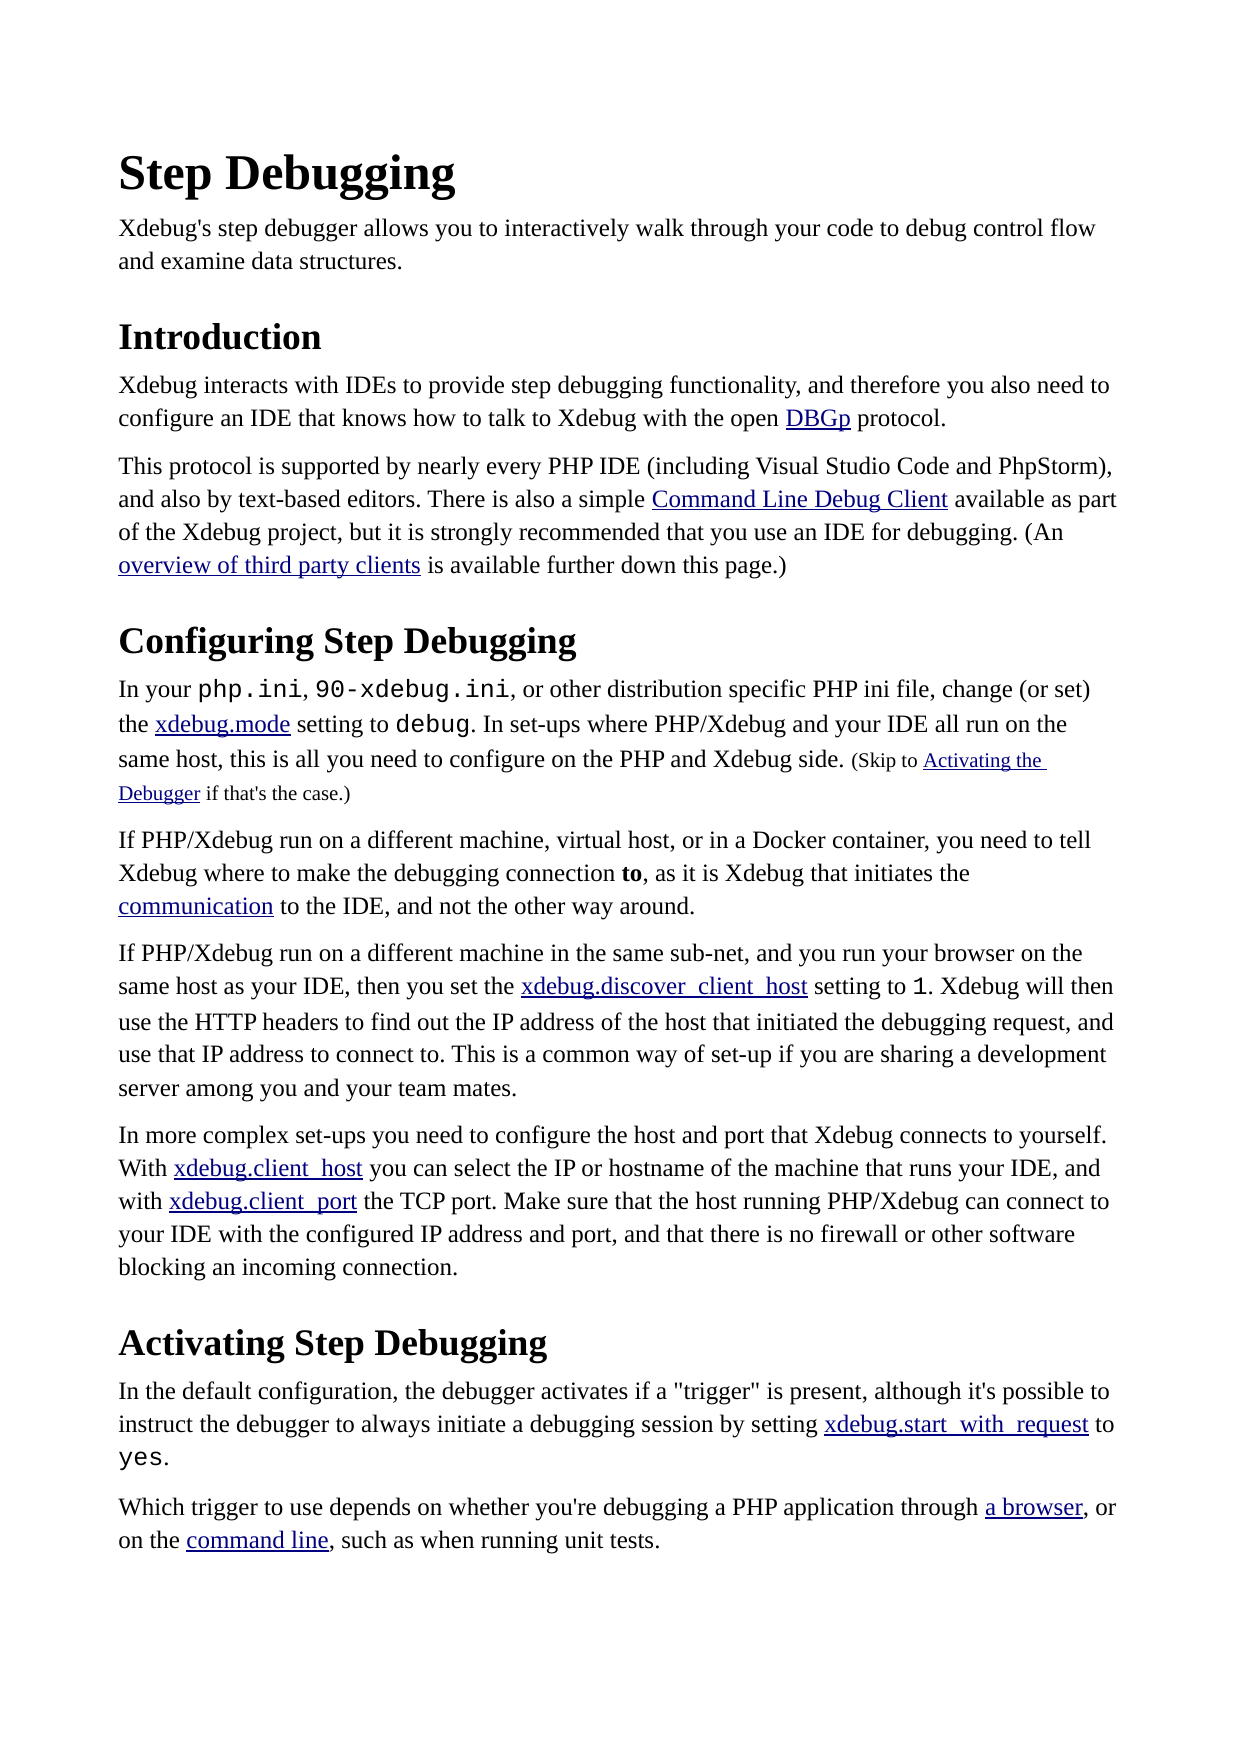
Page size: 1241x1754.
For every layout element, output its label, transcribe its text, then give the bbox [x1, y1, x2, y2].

text If PHP/Xdebug run on a different machine, virtual host, or in a Docker container, you need to tell Xdebug where to make the debugging connection to, as it is Xdebug that initiates the communication to the IDE, and not the other way around. [118, 825, 1122, 919]
text Which trigger to use depends on whether you're debugging a PHP application through a browser, or on the command line, such as when running unit tests. [118, 1492, 1122, 1554]
subtitle Step Debugging [118, 143, 1122, 201]
text This protocol is supported by nearly every PHP IDE (including Visual Studio Code and PhpStorm), and also by text-based editors. There is also a simple Command Line Debug Client available as part of the Xdebug project, but it is strongly recommended that you use an IDE for debugging. (An overview of third party clients is available further down this page.) [118, 451, 1122, 579]
text In more complex set-ups you need to configure the host and port that Xdebug connects to yourself. With xdebug.client_host you can select the IP or hostname of the machine that runs your IDE, and with xdebug.client_port the TCP port. Make sure that the host running PHP/Xdebug can connect to your IDE with the configured IP address and port, and that there is no firewall or other software blocking an incoming connection. [118, 1120, 1122, 1281]
text Xdebug's step debugger allows you to interactively walk through your code to debug control flow and examine data structures. [118, 213, 1122, 275]
text Xdebug interacts with IDEs to provide step debugging functionality, and therefore you also need to configure an IDE that knows how to talk to Xdebug with the open DBGp protocol. [118, 370, 1122, 432]
subtitle Activating Step Debugging [118, 1321, 1122, 1364]
text In the default configuration, the debugger activates if a "trigger" is present, although it's possible to instruct the debugger to always initiate a debugging session by setting xdebug.start_with_request to yes. [118, 1376, 1122, 1473]
text In your php.ini, 90-xdebug.ini, or other distribution specific PHP ini file, change (or set) the xdebug.mode setting to debug. In set-ups where PHP/Xdebug and your IDE all run on the same host, this is all you need to configure on the PHP and Xdebug side. (Skip to Activating the Debugger if that's the case.) [118, 674, 1122, 806]
text If PHP/Xdebug run on a different machine in the same sub-net, and you run your browser on the same host as your IDE, then you set the xdebug.discover_client_host setting to 1. Xdebug will then use the HTTP headers to find out the IP address of the host that initiated the debugging request, and use that IP address to connect to. This is a common way of set-up if you are sharing a development server among you and your team mates. [118, 938, 1122, 1101]
subtitle Configuring Step Debugging [118, 618, 1122, 661]
subtitle Introduction [118, 314, 1122, 358]
